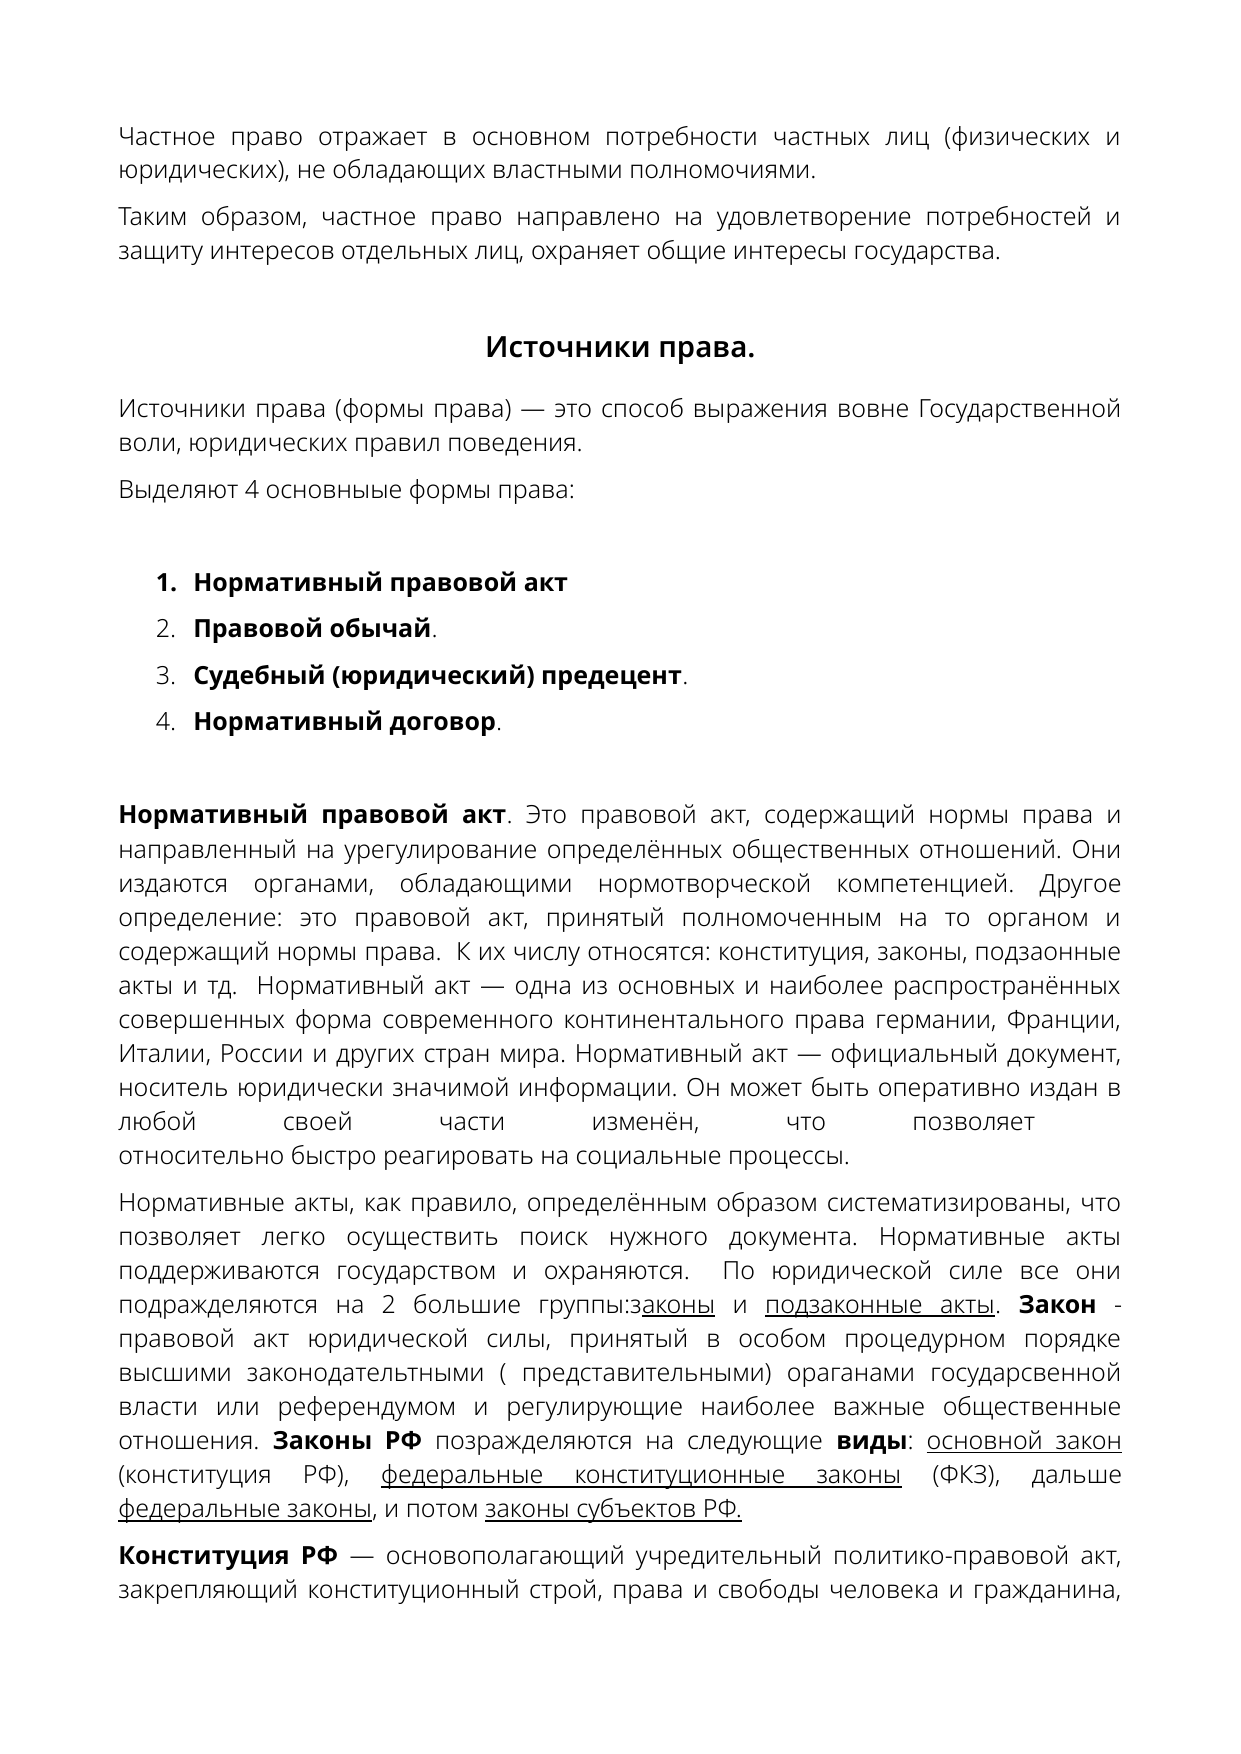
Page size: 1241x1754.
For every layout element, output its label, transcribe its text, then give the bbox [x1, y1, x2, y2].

text Источники права (формы права) — это способ выражения вовне Государственной воли, юридических правил поведения. [118, 391, 1122, 459]
list Нормативный правовой акт [156, 564, 1122, 598]
text Выделяют 4 основныые формы права: [118, 471, 1122, 505]
list Судебный (юридический) предецент. [156, 657, 1122, 692]
list Нормативный договор. [156, 704, 1122, 738]
text Частное право отражает в основном потребности частных лиц (физических и юридических), не обладающих властными полномочиями. [118, 118, 1122, 186]
subtitle Источники права. [118, 326, 1122, 366]
text Нормативные акты, как правило, определённым образом систематизированы, что позволяет легко осуществить поиск нужного документа. Нормативные акты поддерживаются государством и охраняются. По юридической силе все они подражделяются на 2 большие группы:законы и подзаконные акты. Закон - правовой акт юридической силы, принятый в особом процедурном порядке высшими законодательтными ( представительными) ораганами государсвенной власти или референдумом и регулирующие наиболее важные общественные отношения. Законы РФ позражделяются на следующие виды: основной закон (конституция РФ), федеральные конституционные законы (ФКЗ), дальше федеральные законы, и потом законы субъектов РФ. [118, 1184, 1122, 1525]
text Конституция РФ — основополагающий учредительный политико-правовой акт, закрепляющий конституционный строй, права и свободы человека и гражданина, [118, 1537, 1122, 1606]
text Нормативный правовой акт. Это правовой акт, содержащий нормы права и направленный на урегулирование определённых общественных отношений. Они издаются органами, обладающими нормотворческой компетенцией. Другое определение: это правовой акт, принятый полномоченным на то органом и содержащий нормы права. К их числу относятся: конституция, законы, подзаонные акты и тд. Нормативный акт — одна из основных и наиболее распространённых совершенных форма современного континентального права германии, Франции, Италии, России и других стран мира. Нормативный акт — официальный документ, носитель юридически значимой информации. Он может быть оперативно издан в любой своей части изменён, что позволяет относительно быстро реагировать на социальные процессы. [118, 797, 1122, 1172]
list Правовой обычай. [156, 611, 1122, 645]
text Таким образом, частное право направлено на удовлетворение потребностей и защиту интересов отдельных лиц, охраняет общие интересы государства. [118, 199, 1122, 267]
